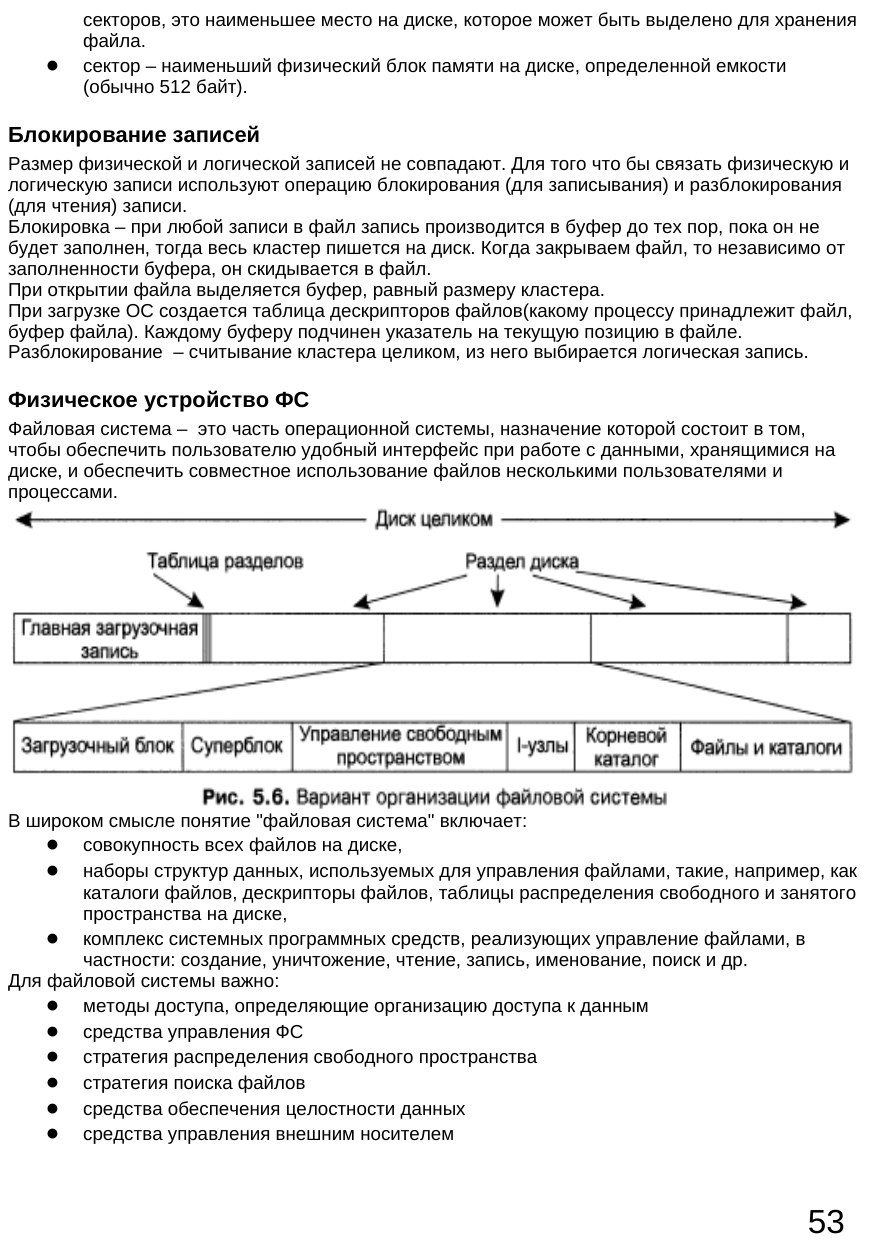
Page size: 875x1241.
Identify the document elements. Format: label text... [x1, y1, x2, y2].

list комплекс системных программных средств, реализующих управление файлами, в частности: создание, уничтожение, чтение, запись, именование, поиск и др. [45, 924, 861, 971]
list средства управления внешним носителем [45, 1120, 861, 1146]
subtitle Физическое устройство ФС [8, 388, 861, 412]
list секторов, это наименьшее место на диске, которое может быть выделено для хранения файла. [45, 9, 861, 51]
text Файловая система – это часть операционной системы, назначение которой состоит в том, чтобы обеспечить пользователю удобный интерфейс при работе с данными, хранящимися на диске, и обеспечить совместное использование файлов несколькими пользователями и процессами. [8, 419, 861, 502]
list стратегия поиска файлов [45, 1069, 861, 1094]
picture [7, 502, 861, 811]
text При открытии файла выделяется буфер, равный размеру кластера. [8, 279, 861, 300]
text Для файловой системы важно: [8, 971, 861, 992]
text В широком смысле понятие "файловая система" включает: [8, 811, 861, 831]
list стратегия распределения свободного пространства [45, 1043, 861, 1069]
text Блокировка – при любой записи в файл запись производится в буфер до тех пор, пока он не будет заполнен, тогда весь кластер пишется на диск. Когда закрываем файл, то независимо от заполненности буфера, он скидывается в файл. [8, 216, 861, 279]
text Размер физической и логической записей не совпадают. Для того что бы связать физическую и логическую записи используют операцию блокирования (для записывания) и разблокирования (для чтения) записи. [8, 153, 861, 216]
list совокупность всех файлов на диске, [45, 831, 861, 857]
list средства обеспечения целостности данных [45, 1094, 861, 1120]
list средства управления ФС [45, 1017, 861, 1043]
text Разблокирование – считывание кластера целиком, из него выбирается логическая запись. [8, 342, 861, 363]
text При загрузке ОС создается таблица дескрипторов файлов(какому процессу принадлежит файл, буфер файла). Каждому буферу подчинен указатель на текущую позицию в файле. [8, 300, 861, 342]
list наборы структур данных, используемых для управления файлами, такие, например, как каталоги файлов, дескрипторы файлов, таблицы распределения свободного и занятого пространства на диске, [45, 857, 861, 924]
subtitle Блокирование записей [8, 123, 861, 147]
list сектор – наименьший физический блок памяти на диске, определенной емкости (обычно 512 байт). [45, 51, 861, 98]
list методы доступа, определяющие организацию доступа к данным [45, 992, 861, 1017]
